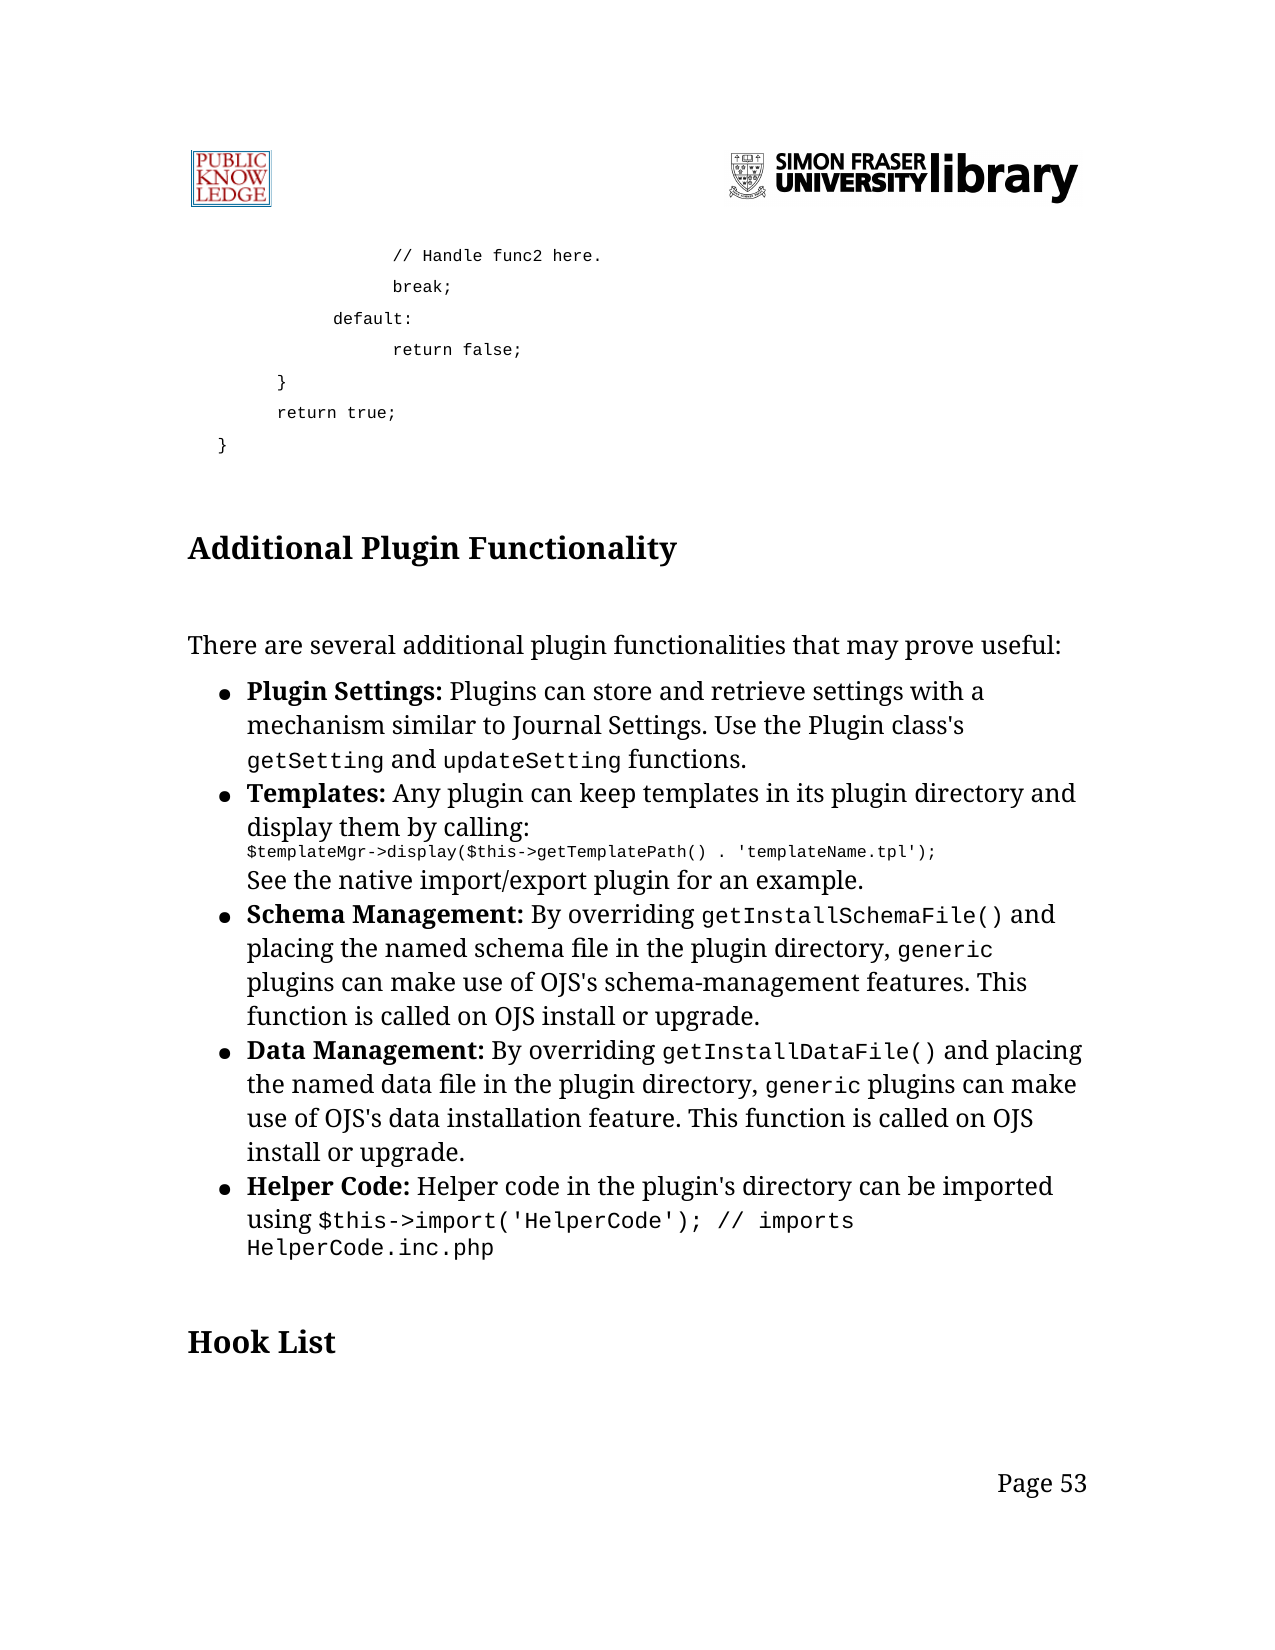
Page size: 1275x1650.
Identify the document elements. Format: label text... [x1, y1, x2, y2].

list Schema Management: By overriding getInstallSchemaFile() and placing the named schema file in the plugin directory, generic plugins can make use of OJS's schema-management features. This function is called on OJS install or upgrade. [217, 896, 1087, 1032]
text return false; [217, 342, 1087, 361]
list $templateMgr->display($this->getTemplatePath() . 'templateName.tpl'); [217, 843, 1087, 862]
list Plugin Settings: Plugins can store and retrieve settings with a mechanism similar to Journal Settings. Use the Plugin class's getSetting and updateSetting functions. [217, 674, 1087, 776]
list Helper Code: Helper code in the plugin's directory can be imported using $this->import('HelperCode'); // imports HelperCode.inc.php [217, 1168, 1087, 1262]
list Data Management: By overriding getInstallDataFile() and placing the named data file in the plugin directory, generic plugins can make use of OJS's data installation feature. This function is called on OJS install or upgrade. [217, 1032, 1087, 1168]
text break; [217, 279, 1087, 298]
list See the native import/export plugin for an example. [217, 862, 1087, 896]
list Templates: Any plugin can keep templates in its plugin directory and display them by calling: [217, 776, 1087, 843]
picture [723, 150, 1083, 207]
text default: [217, 310, 1087, 329]
text } [217, 436, 1087, 455]
text return true; [217, 405, 1087, 424]
subtitle Additional Plugin Functionality [187, 527, 1087, 568]
text } [217, 373, 1087, 392]
picture [193, 150, 272, 205]
text // Handle func2 here. [217, 247, 1087, 266]
subtitle Hook List [187, 1321, 1087, 1363]
text There are several additional plugin functionalities that may prove useful: [187, 627, 1087, 661]
